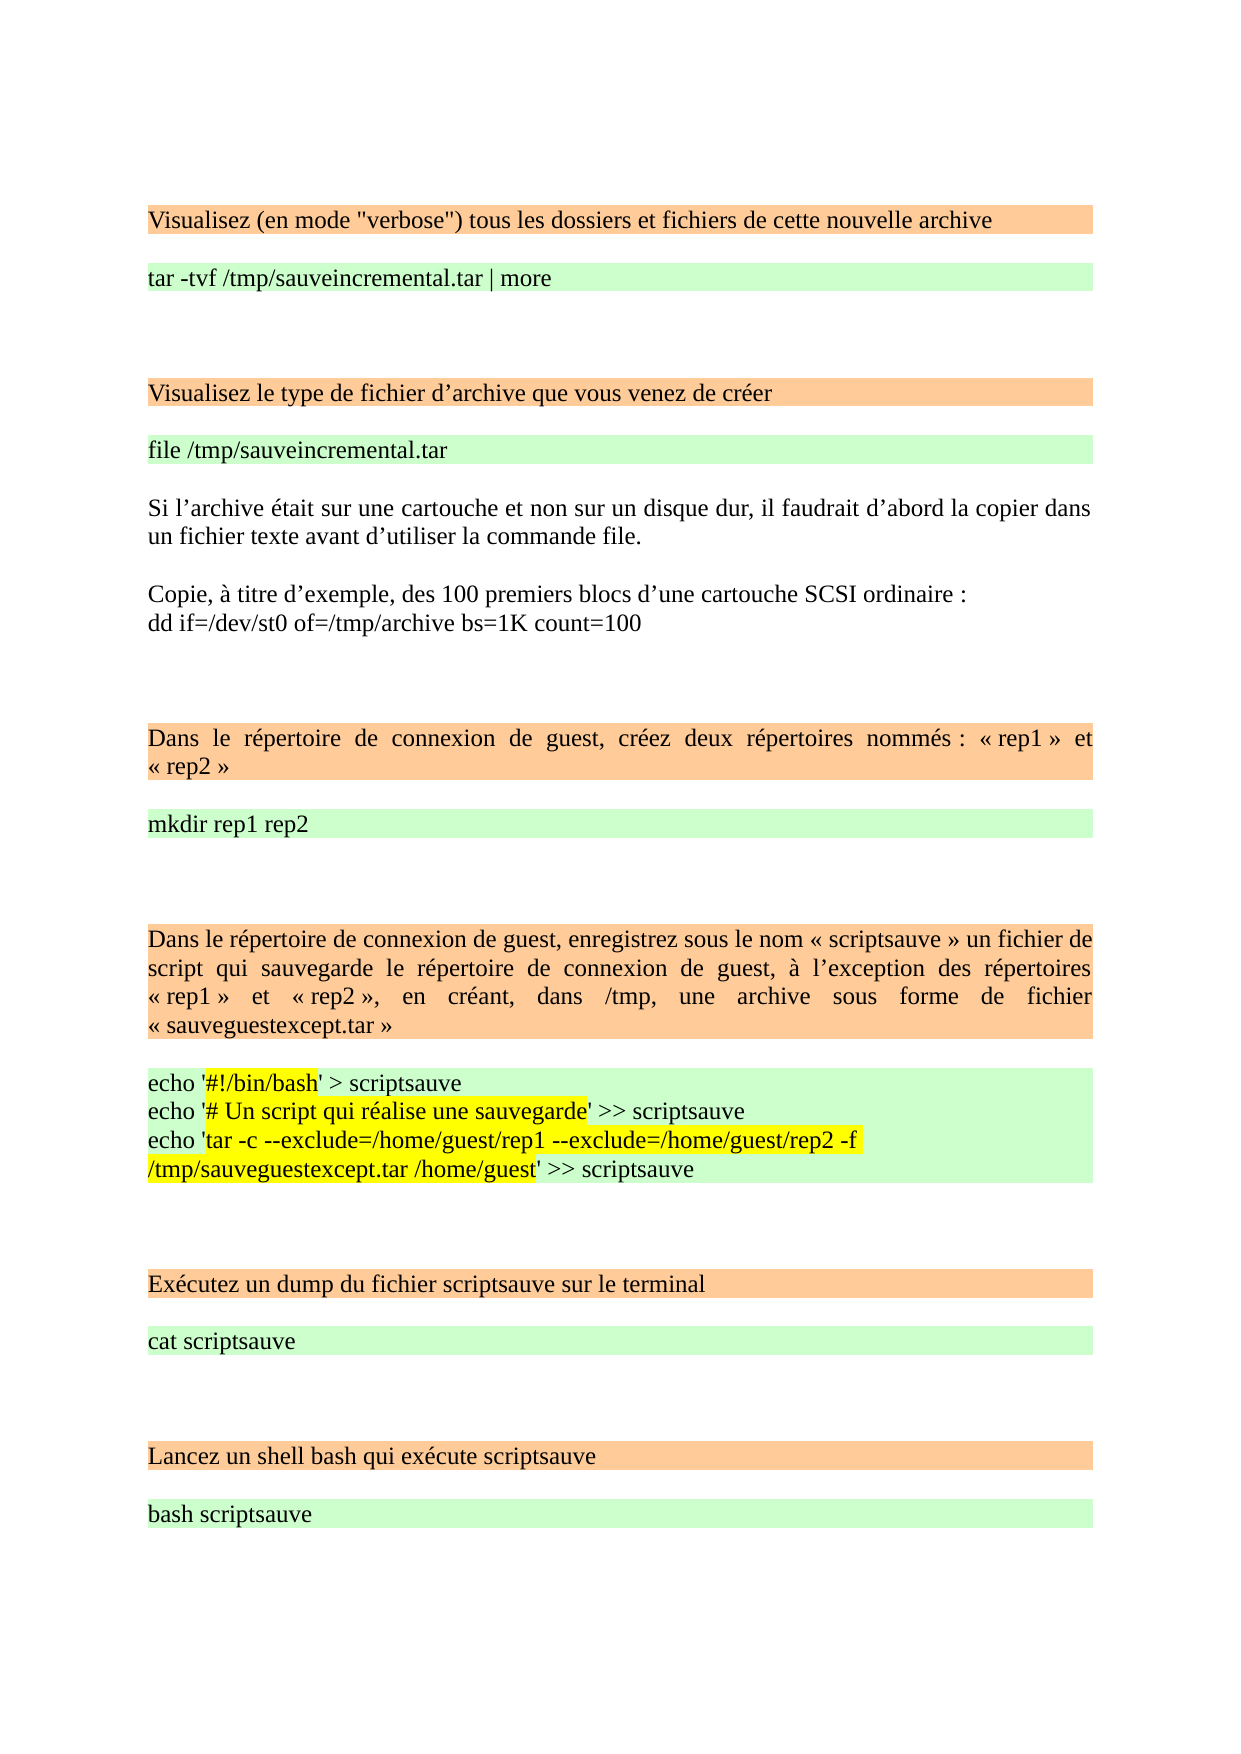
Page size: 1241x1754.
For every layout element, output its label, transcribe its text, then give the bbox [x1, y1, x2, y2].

text mkdir rep1 rep2 [148, 809, 1093, 838]
text Lancez un shell bash qui exécute scriptsauve [148, 1441, 1093, 1470]
text Visualisez le type de fichier d’archive que vous venez de créer [148, 378, 1093, 406]
text tar -tvf /tmp/sauveincremental.tar | more [148, 263, 1093, 291]
text echo 'tar -c --exclude=/home/guest/rep1 --exclude=/home/guest/rep2 -f /tmp/sauveguestexcept.tar /home/guest' >> scriptsauve [148, 1125, 1093, 1183]
text Visualisez (en mode "verbose") tous les dossiers et fichiers de cette nouvelle archive [148, 205, 1093, 234]
text Dans le répertoire de connexion de guest, enregistrez sous le nom « scriptsauve » un fichier de script qui sauvegarde le répertoire de connexion de guest, à l’exception des répertoires « rep1 » et « rep2 », en créant, dans /tmp, une archive sous forme de fichier « sauveguestexcept.tar » [148, 924, 1093, 1039]
text Dans le répertoire de connexion de guest, créez deux répertoires nommés : « rep1 » et « rep2 » [148, 723, 1093, 780]
text echo '# Un script qui réalise une sauvegarde' >> scriptsauve [148, 1096, 1093, 1125]
text Copie, à titre d’exemple, des 100 premiers blocs d’une cartouche SCSI ordinaire : [148, 579, 1093, 608]
text cat scriptsauve [148, 1326, 1093, 1355]
text bash scriptsauve [148, 1499, 1093, 1528]
text echo '#!/bin/bash' > scriptsauve [148, 1068, 1093, 1096]
text dd if=/dev/st0 of=/tmp/archive bs=1K count=100 [148, 608, 1093, 636]
text file /tmp/sauveincremental.tar [148, 435, 1093, 464]
text Exécutez un dump du fichier scriptsauve sur le terminal [148, 1269, 1093, 1298]
text Si l’archive était sur une cartouche et non sur un disque dur, il faudrait d’abord la copier dans un fichier texte avant d’utiliser la commande file. [148, 493, 1093, 550]
